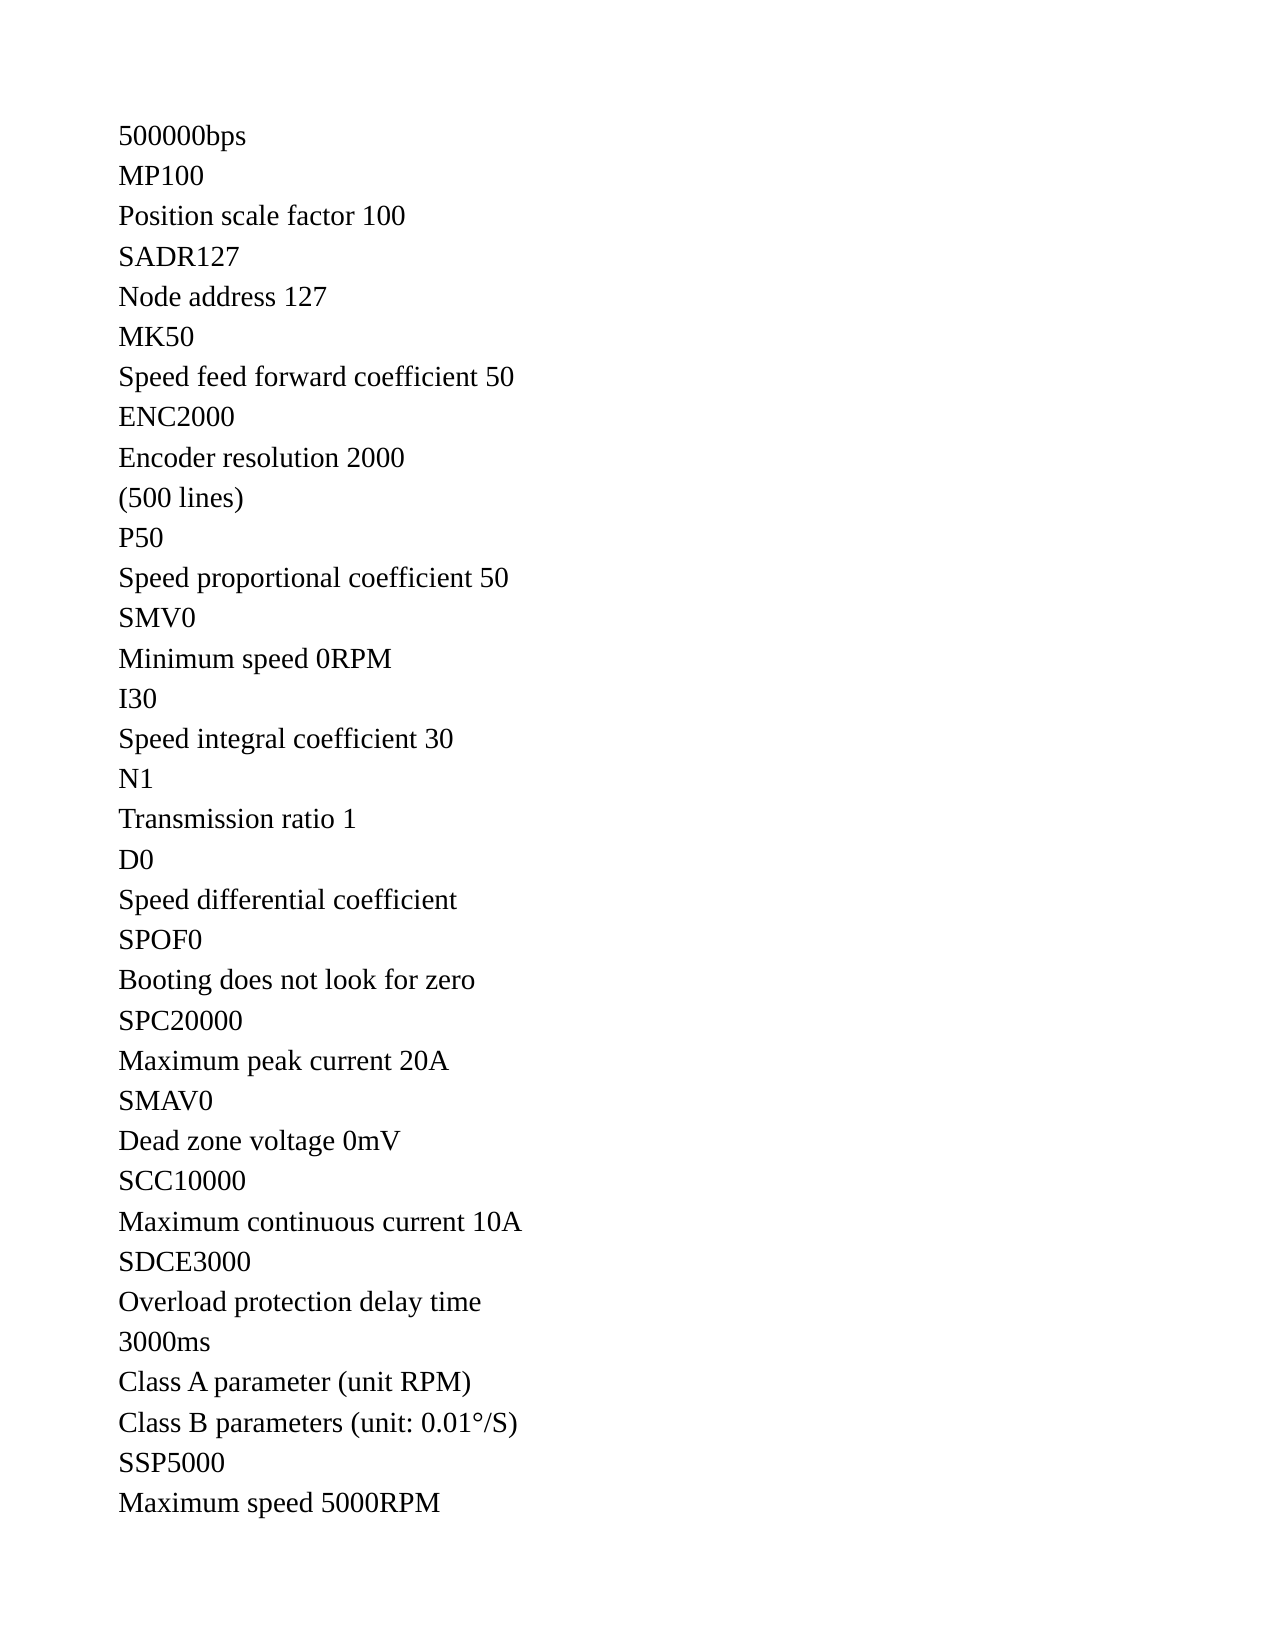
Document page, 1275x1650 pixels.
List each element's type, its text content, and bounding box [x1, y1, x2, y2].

text SADR127 [118, 239, 1157, 272]
text Maximum speed 5000RPM [118, 1485, 1157, 1519]
text Transmission ratio 1 [118, 802, 1157, 835]
text ENC2000 [118, 399, 1157, 433]
text SSP5000 [118, 1445, 1157, 1478]
text (500 lines) [118, 480, 1157, 513]
text Class B parameters (unit: 0.01°/S) [118, 1405, 1157, 1438]
text SDCE3000 [118, 1244, 1157, 1277]
text Dead zone voltage 0mV [118, 1123, 1157, 1157]
text Overload protection delay time [118, 1284, 1157, 1318]
text Booting does not look for zero [118, 962, 1157, 996]
text Class A parameter (unit RPM) [118, 1364, 1157, 1398]
text MP100 [118, 158, 1157, 192]
text Maximum peak current 20A [118, 1043, 1157, 1076]
text P50 [118, 520, 1157, 554]
text 3000ms [118, 1324, 1157, 1358]
text D0 [118, 842, 1157, 875]
text Position scale factor 100 [118, 198, 1157, 232]
text 500000bps [118, 118, 1157, 152]
text SPOF0 [118, 922, 1157, 956]
text SCC10000 [118, 1163, 1157, 1197]
text SPC20000 [118, 1003, 1157, 1036]
text I30 [118, 681, 1157, 714]
text Speed ​​feed forward coefficient 50 [118, 359, 1157, 393]
text Encoder resolution 2000 [118, 440, 1157, 473]
text Speed ​​proportional coefficient 50 [118, 560, 1157, 594]
text N1 [118, 761, 1157, 795]
text MK50 [118, 319, 1157, 353]
text Maximum continuous current 10A [118, 1204, 1157, 1237]
text Minimum speed 0RPM [118, 641, 1157, 674]
text Speed ​​differential coefficient [118, 882, 1157, 916]
text Speed ​​integral coefficient 30 [118, 721, 1157, 755]
text SMV0 [118, 601, 1157, 634]
text Node address 127 [118, 279, 1157, 312]
text SMAV0 [118, 1083, 1157, 1117]
